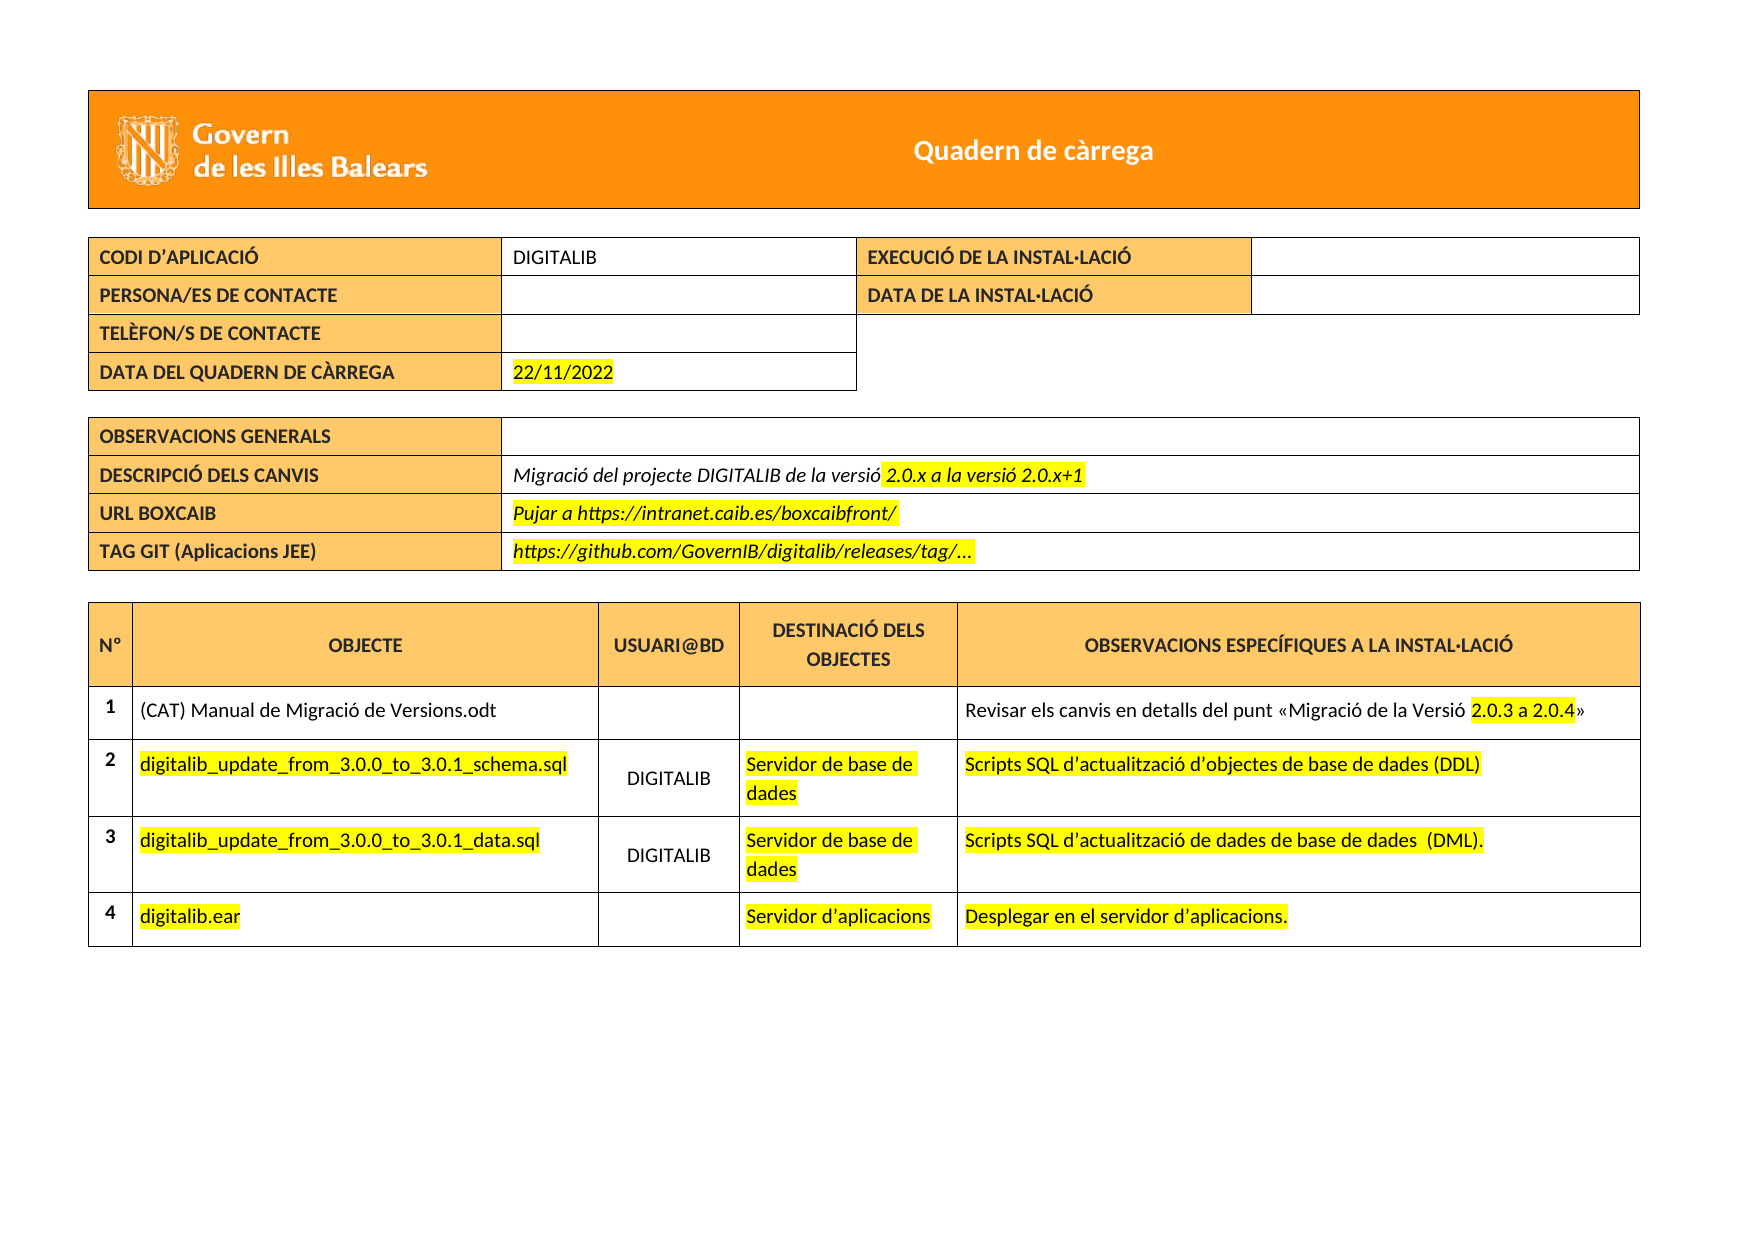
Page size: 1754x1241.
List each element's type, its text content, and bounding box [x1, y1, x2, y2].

table_cell digitalib_update_from_3.0.0_to_3.0.1_data.sql [133, 817, 598, 892]
table_header DIGITALIB [502, 238, 856, 275]
table_cell [857, 352, 1251, 390]
picture [91, 109, 474, 195]
table_cell [599, 893, 739, 946]
table_cell DESCRIPCIÓ DELS CANVIS [89, 456, 501, 493]
table_header [89, 110, 428, 208]
table_cell [740, 687, 957, 739]
table_cell 1 [89, 687, 132, 739]
table_cell https://github.com/GovernIB/digitalib/releases/tag/... [502, 533, 1639, 570]
table_cell Pujar a https://intranet.caib.es/boxcaibfront/ [502, 494, 1639, 532]
table_cell DIGITALIB [599, 740, 739, 816]
table_cell Servidor d’aplicacions [740, 893, 957, 946]
table_cell [599, 687, 739, 739]
table_header Nº [89, 603, 132, 686]
table_header [428, 91, 1639, 109]
table_cell [502, 276, 856, 313]
table_header OBJECTE [133, 603, 598, 686]
table_cell DATA DEL QUADERN DE CÀRREGA [89, 353, 501, 390]
table_cell TAG GIT (Aplicacions JEE) [89, 533, 501, 570]
table_cell [1251, 315, 1639, 352]
table_cell URL BOXCAIB [89, 494, 501, 532]
table_cell 3 [89, 817, 132, 892]
table_header OBSERVACIONS ESPECÍFIQUES A LA INSTAL·LACIÓ [958, 603, 1640, 686]
table_header [89, 91, 428, 109]
table_cell digitalib.ear [133, 893, 598, 946]
table_cell digitalib_update_from_3.0.0_to_3.0.1_schema.sql [133, 740, 598, 816]
table_cell (CAT) Manual de Migració de Versions.odt [133, 687, 598, 739]
table_cell 2 [89, 740, 132, 816]
table_cell [1252, 276, 1639, 313]
table_cell TELÈFON/S DE CONTACTE [89, 315, 501, 352]
table_header Quadern de càrrega [428, 110, 1639, 208]
table_header [502, 418, 1639, 455]
table_cell Servidor de base de dades [740, 740, 957, 816]
table_cell DATA DE LA INSTAL·LACIÓ [857, 276, 1251, 313]
table_cell PERSONA/ES DE CONTACTE [89, 276, 501, 313]
table_cell [1251, 352, 1639, 390]
table_header DESTINACIÓ DELS OBJECTES [740, 603, 957, 686]
table_cell Migració del projecte DIGITALIB de la versió 2.0.x a la versió 2.0.x+1 [502, 456, 1639, 493]
table_cell Scripts SQL d’actualització d’objectes de base de dades (DDL) [958, 740, 1640, 816]
table_cell Servidor de base de dades [740, 817, 957, 892]
table_header USUARI@BD [599, 603, 739, 686]
table_cell 22/11/2022 [502, 353, 856, 390]
table_header CODI D’APLICACIÓ [89, 238, 501, 275]
table_cell [857, 315, 1251, 352]
table_cell Desplegar en el servidor d’aplicacions. [958, 893, 1640, 946]
table_header EXECUCIÓ DE LA INSTAL·LACIÓ [857, 238, 1251, 275]
table_cell DIGITALIB [599, 817, 739, 892]
table_cell [502, 315, 856, 352]
table_header [1252, 238, 1639, 275]
table_cell Scripts SQL d’actualització de dades de base de dades (DML). [958, 817, 1640, 892]
table_cell Revisar els canvis en detalls del punt «Migració de la Versió 2.0.3 a 2.0.4» [958, 687, 1640, 739]
table_cell 4 [89, 893, 132, 946]
table_header OBSERVACIONS GENERALS [89, 418, 501, 455]
